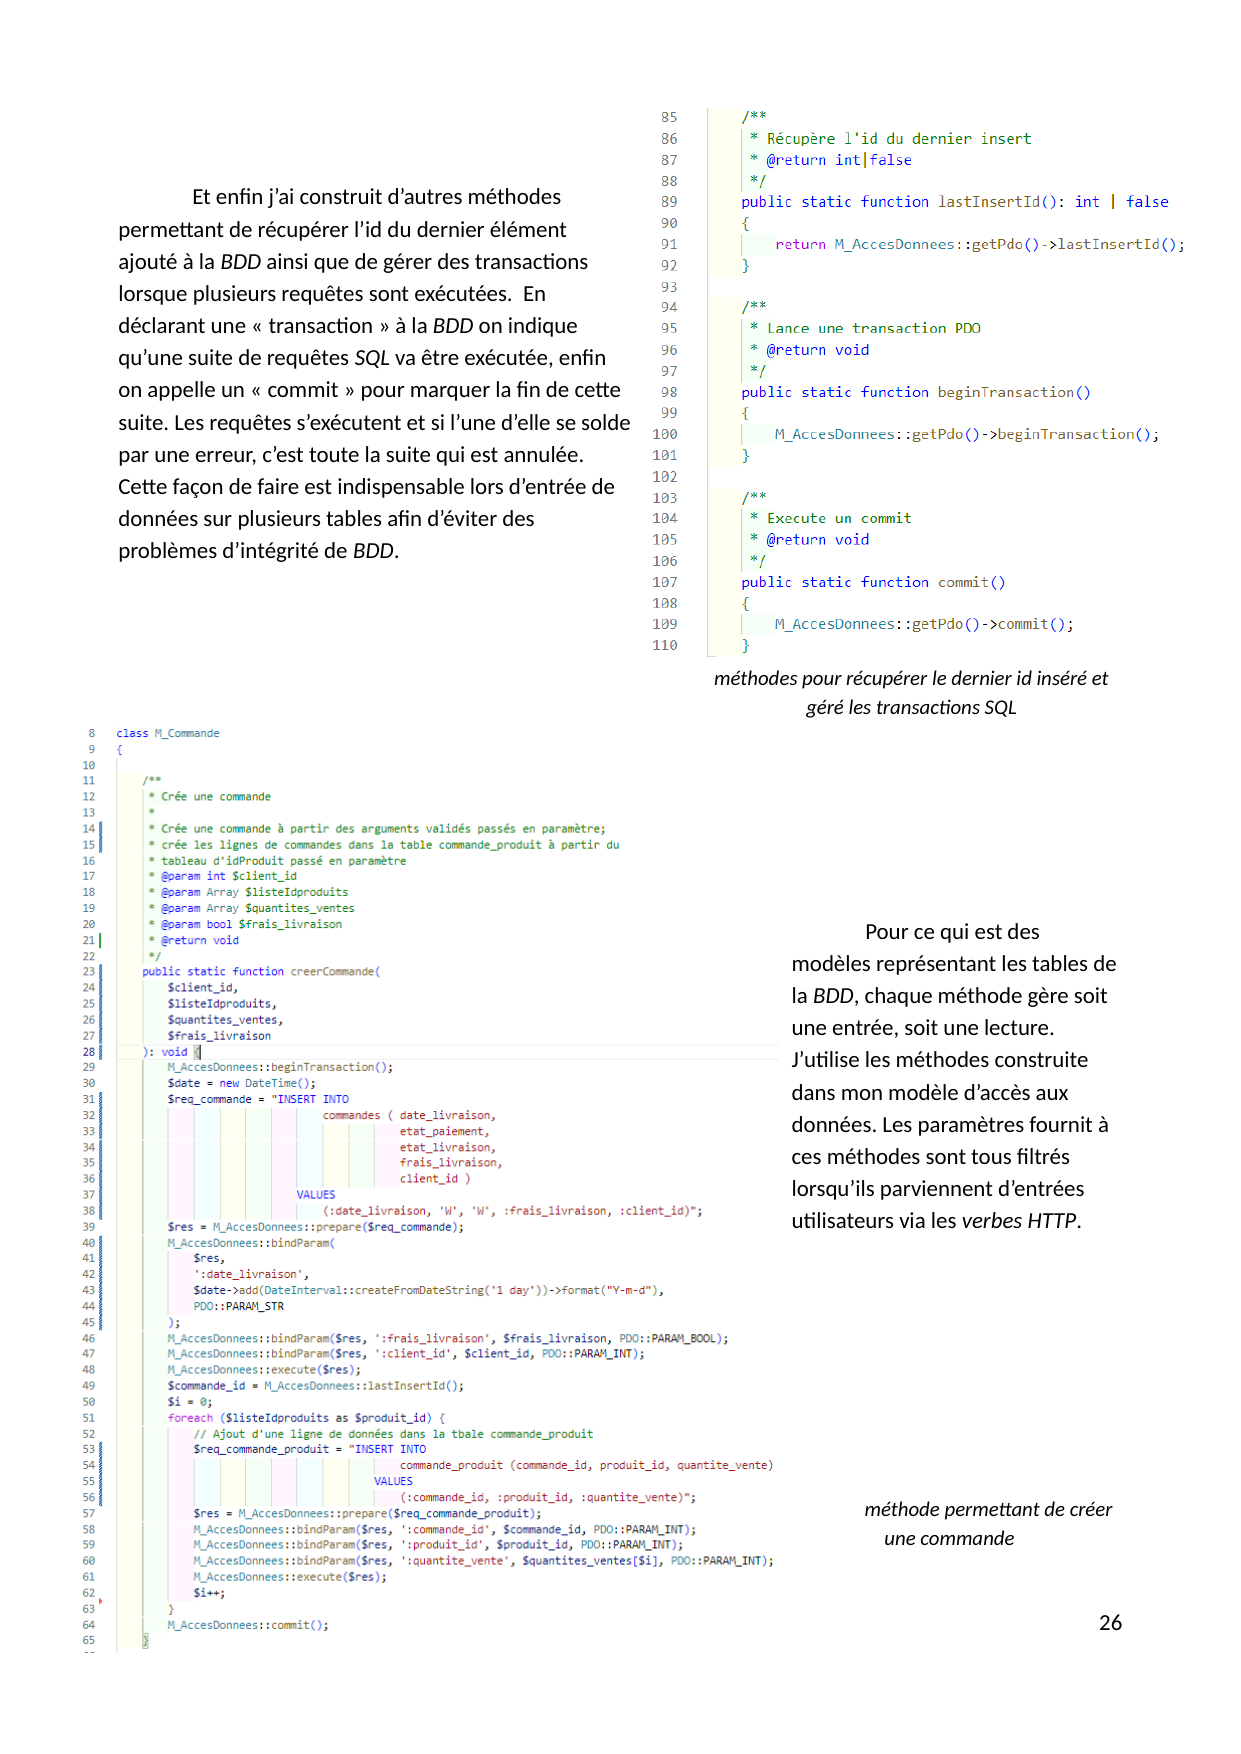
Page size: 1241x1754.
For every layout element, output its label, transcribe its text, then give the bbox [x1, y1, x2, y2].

text méthode permettant de créer une commande [779, 1496, 1122, 1551]
text Et enfin j’ai construit d’autres méthodes permettant de récupérer l’id du dernier élément ajouté à la BDD ainsi que de gérer des transactions lorsque plusieurs requêtes sont exécutées. En déclarant une « transaction » à la BDD on indique qu’une suite de requêtes SQL va être exécutée, enfin on appelle un « commit » pour marquer la fin de cette suite. Les requêtes s’exécutent et si l’une d’elle se solde par une erreur, c’est toute la suite qui est annulée. Cette façon de faire est indispensable lors d’entrée de données sur plusieurs tables afin d’éviter des problèmes d’intégrité de BDD. [118, 182, 632, 564]
picture [79, 725, 779, 1653]
picture [650, 108, 1195, 657]
text Pour ce qui est des modèles représentant les tables de la BDD, chaque méthode gère soit une entrée, soit une lecture. J’utilise les méthodes construite dans mon modèle d’accès aux données. Les paramètres fournit à ces méthodes sont tous filtrés lorsqu’ils parviennent d’entrées utilisateurs via les verbes HTTP. [791, 917, 1122, 1234]
text méthodes pour récupérer le dernier id inséré et géré les transactions SQL [703, 665, 1122, 720]
